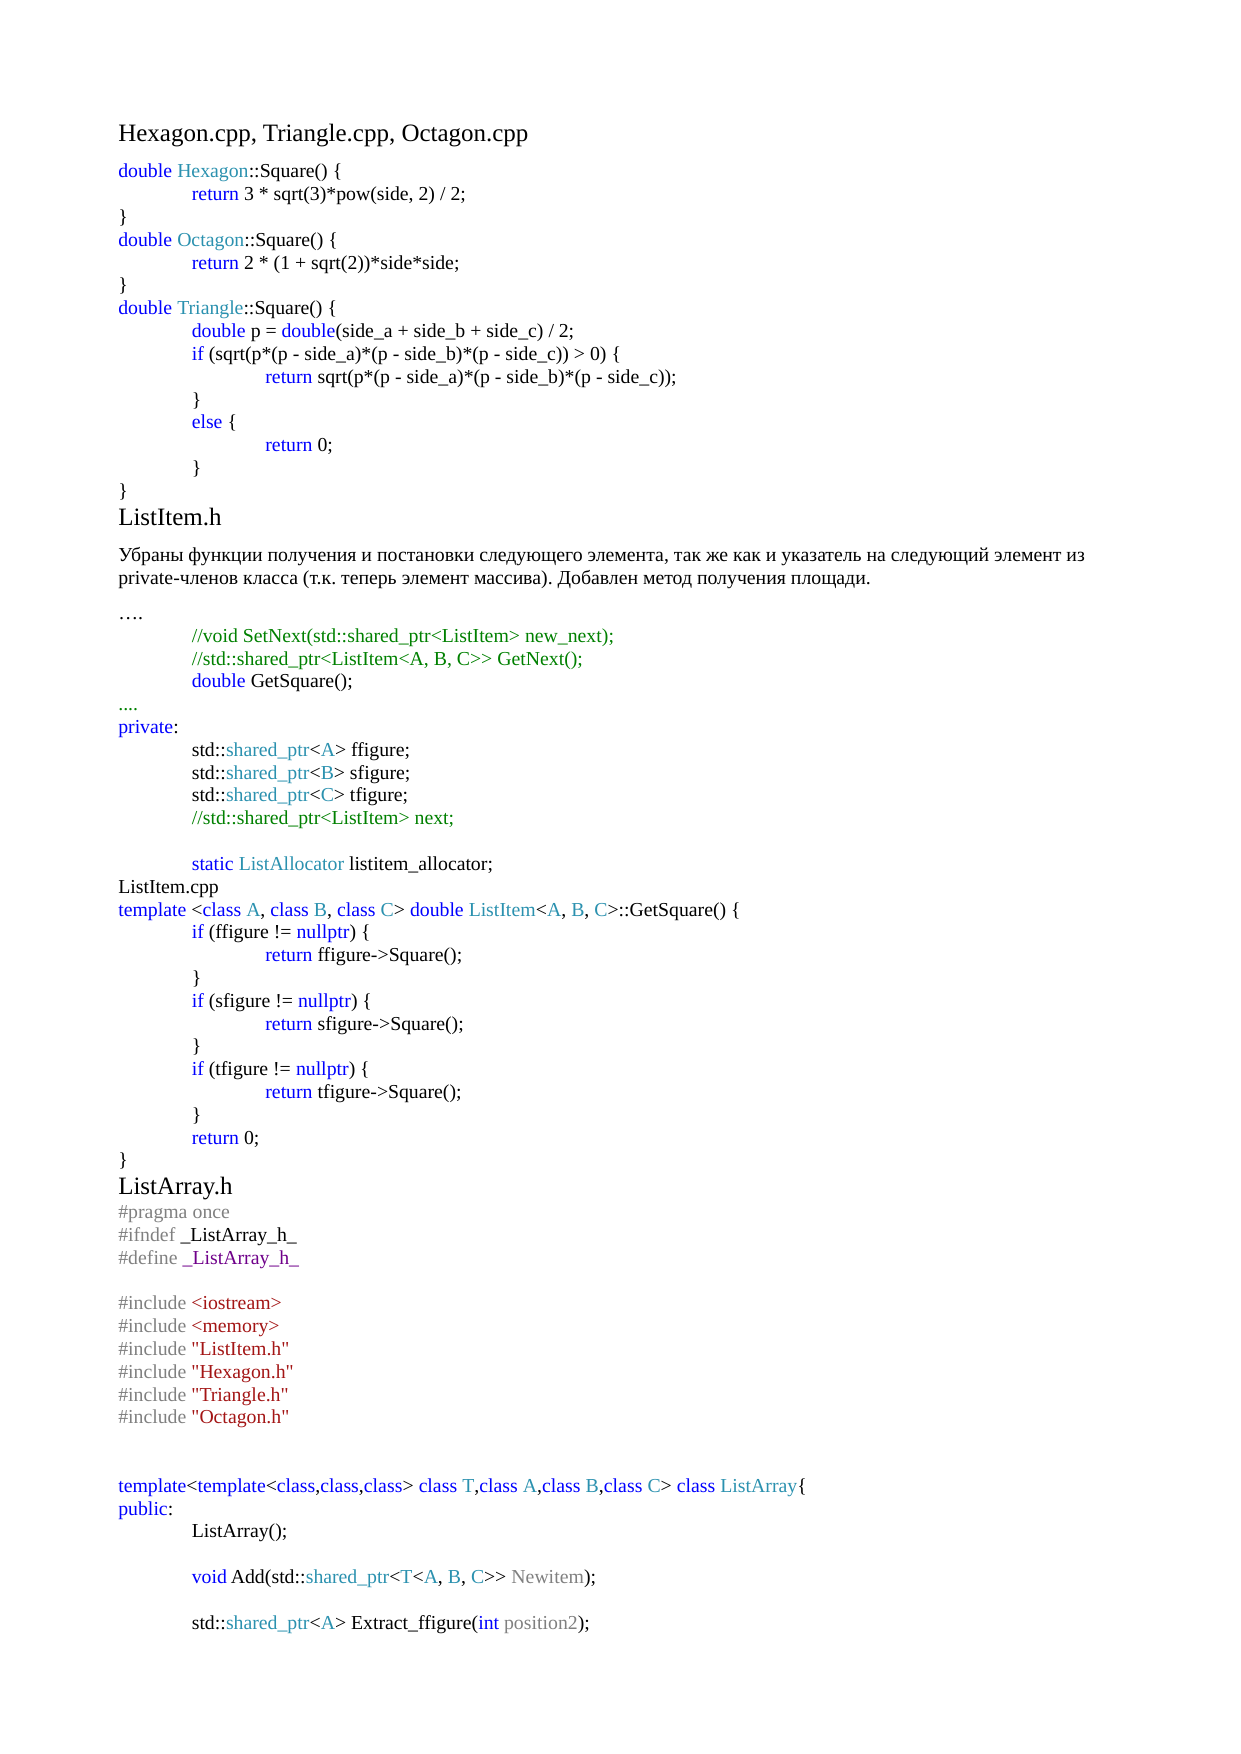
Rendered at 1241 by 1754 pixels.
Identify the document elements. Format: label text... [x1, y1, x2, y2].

text if (sqrt(p*(p - side_a)*(p - side_b)*(p - side_c)) > 0) { [118, 342, 1122, 365]
text double Octagon::Square() { [118, 228, 1122, 251]
text std::shared_ptr<C> tfigure; [118, 783, 1122, 806]
text #ifndef _ListArray_h_ [118, 1223, 1122, 1246]
text #pragma once [118, 1200, 1122, 1223]
text #include "Hexagon.h" [118, 1360, 1122, 1382]
text void Add(std::shared_ptr<T<A, B, C>> Newitem); [118, 1565, 1122, 1588]
text return 2 * (1 + sqrt(2))*side*side; [118, 251, 1122, 273]
text ListArray(); [118, 1519, 1122, 1542]
text if (ffigure != nullptr) { [118, 920, 1122, 943]
text } [118, 966, 1122, 989]
text #include "ListItem.h" [118, 1337, 1122, 1360]
text std::shared_ptr<A> Extract_ffigure(int position2); [118, 1611, 1122, 1633]
text static ListAllocator listitem_allocator; [118, 852, 1122, 875]
text //std::shared_ptr<ListItem<A, B, C>> GetNext(); [118, 647, 1122, 669]
text template<template<class,class,class> class T,class A,class B,class C> class ListArray{ [118, 1474, 1122, 1497]
text return 0; [118, 1126, 1122, 1148]
text return ffigure->Square(); [118, 943, 1122, 966]
text #include "Triangle.h" [118, 1382, 1122, 1405]
text template <class A, class B, class C> double ListItem<A, B, C>::GetSquare() { [118, 897, 1122, 920]
text public: [118, 1497, 1122, 1519]
text //std::shared_ptr<ListItem> next; [118, 806, 1122, 829]
text #include <iostream> [118, 1291, 1122, 1314]
text return sfigure->Square(); [118, 1012, 1122, 1034]
text std::shared_ptr<A> ffigure; [118, 738, 1122, 761]
text #include "Octagon.h" [118, 1405, 1122, 1428]
text ListItem.h [118, 502, 1122, 530]
text } [118, 1103, 1122, 1126]
text return 3 * sqrt(3)*pow(side, 2) / 2; [118, 182, 1122, 205]
text } [118, 273, 1122, 296]
text Убраны функции получения и постановки следующего элемента, так же как и указатель на следующий элемент из private-членов класса (т.к. теперь элемент массива). Добавлен метод получения площади. [118, 543, 1122, 588]
text ListArray.h [118, 1171, 1122, 1200]
text } [118, 387, 1122, 410]
text return tfigure->Square(); [118, 1080, 1122, 1103]
text private: [118, 715, 1122, 738]
text .... [118, 692, 1122, 715]
text double p = double(side_a + side_b + side_c) / 2; [118, 319, 1122, 342]
text std::shared_ptr<B> sfigure; [118, 761, 1122, 783]
text } [118, 205, 1122, 228]
text } [118, 1034, 1122, 1057]
text else { [118, 410, 1122, 433]
text …. [118, 601, 1122, 624]
text if (tfigure != nullptr) { [118, 1057, 1122, 1080]
text } [118, 479, 1122, 502]
text if (sfigure != nullptr) { [118, 989, 1122, 1012]
text return sqrt(p*(p - side_a)*(p - side_b)*(p - side_c)); [118, 365, 1122, 387]
text #define _ListArray_h_ [118, 1246, 1122, 1268]
text ListItem.cpp [118, 875, 1122, 897]
text double Triangle::Square() { [118, 296, 1122, 319]
text //void SetNext(std::shared_ptr<ListItem> new_next); [118, 624, 1122, 647]
text } [118, 1148, 1122, 1171]
text } [118, 456, 1122, 479]
text double GetSquare(); [118, 669, 1122, 692]
text #include <memory> [118, 1314, 1122, 1337]
text Hexagon.cpp, Triangle.cpp, Octagon.cpp [118, 118, 1122, 147]
text double Hexagon::Square() { [118, 159, 1122, 182]
text return 0; [118, 433, 1122, 456]
